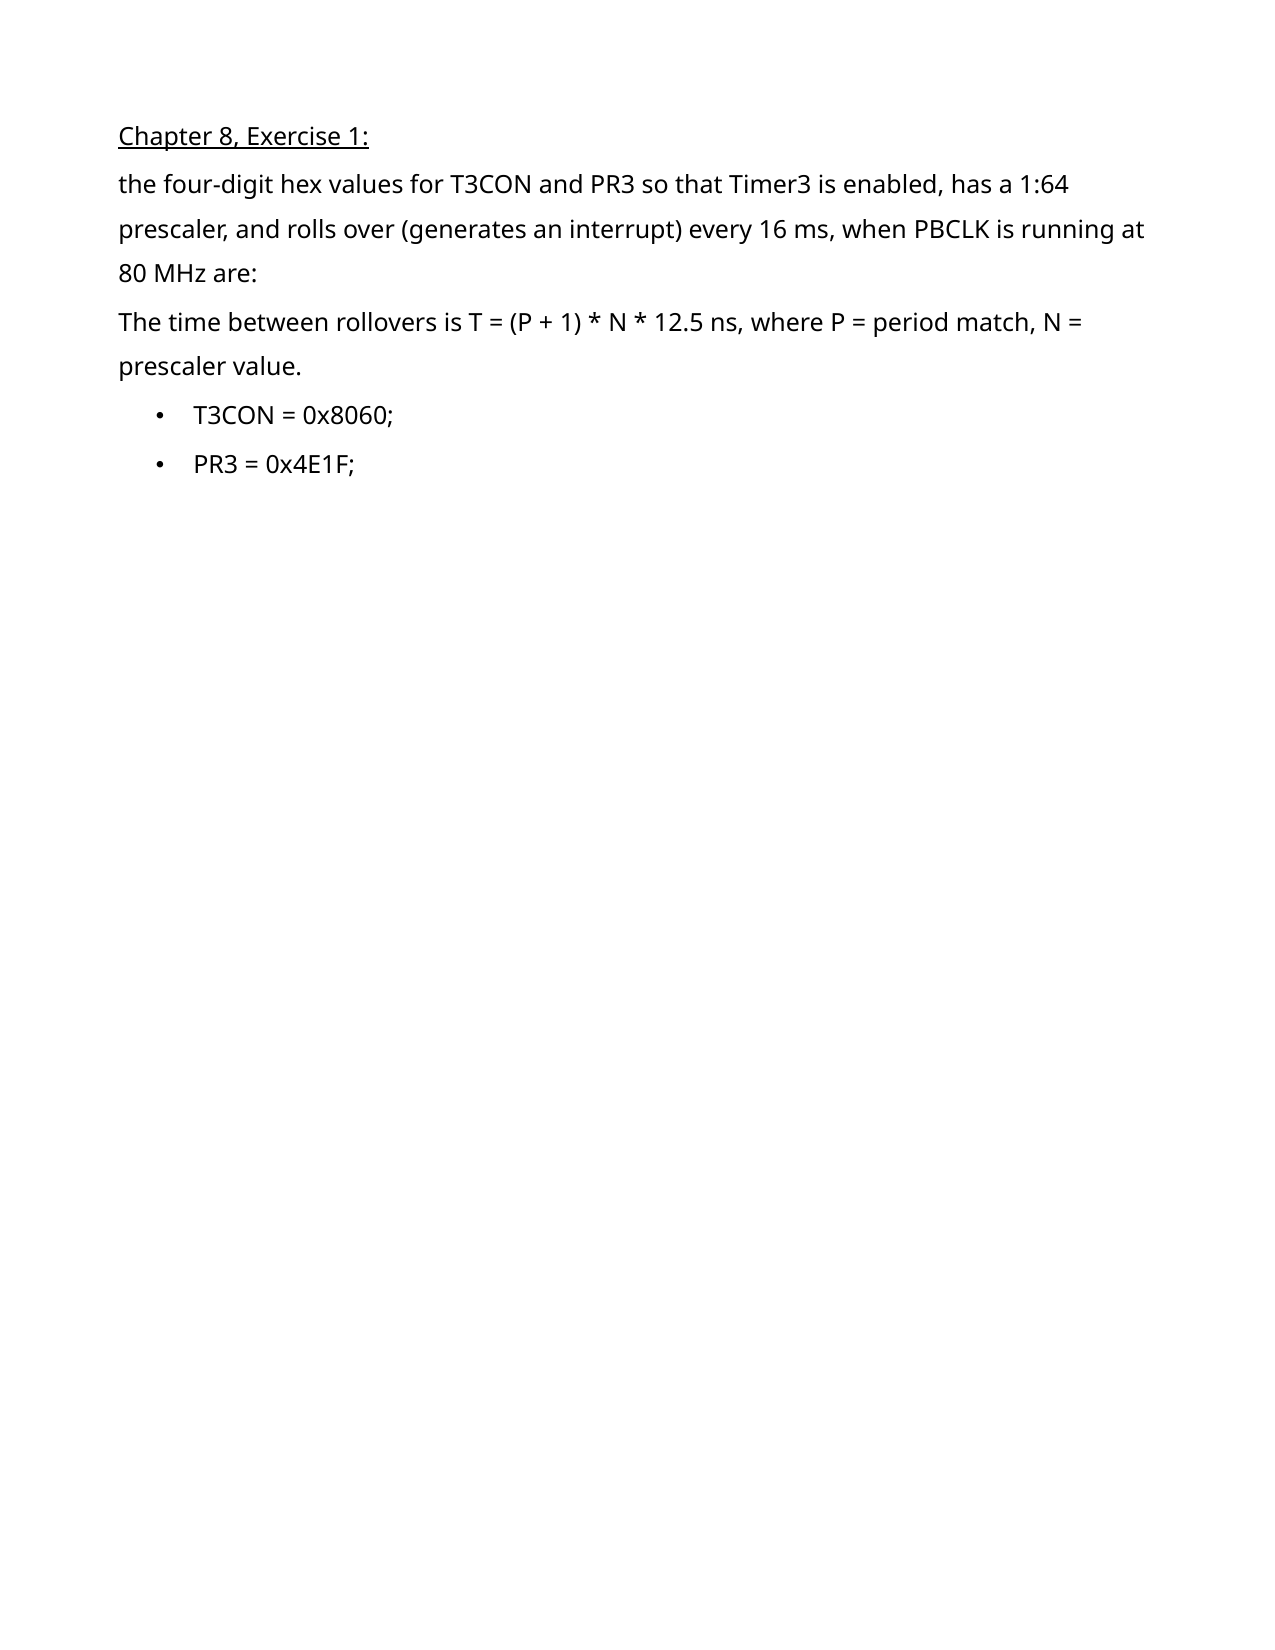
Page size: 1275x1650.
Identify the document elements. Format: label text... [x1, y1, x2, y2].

list T3CON = 0x8060; [156, 398, 1157, 432]
text The time between rollovers is T = (P + 1) * N * 12.5 ns, where P = period match, N = prescaler value. [118, 304, 1157, 383]
text Chapter 8, Exercise 1: [118, 118, 1157, 152]
list PR3 = 0x4E1F; [156, 447, 1157, 481]
text the four-digit hex values for T3CON and PR3 so that Timer3 is enabled, has a 1:64 prescaler, and rolls over (generates an interrupt) every 16 ms, when PBCLK is running at 80 MHz are: [118, 167, 1157, 290]
